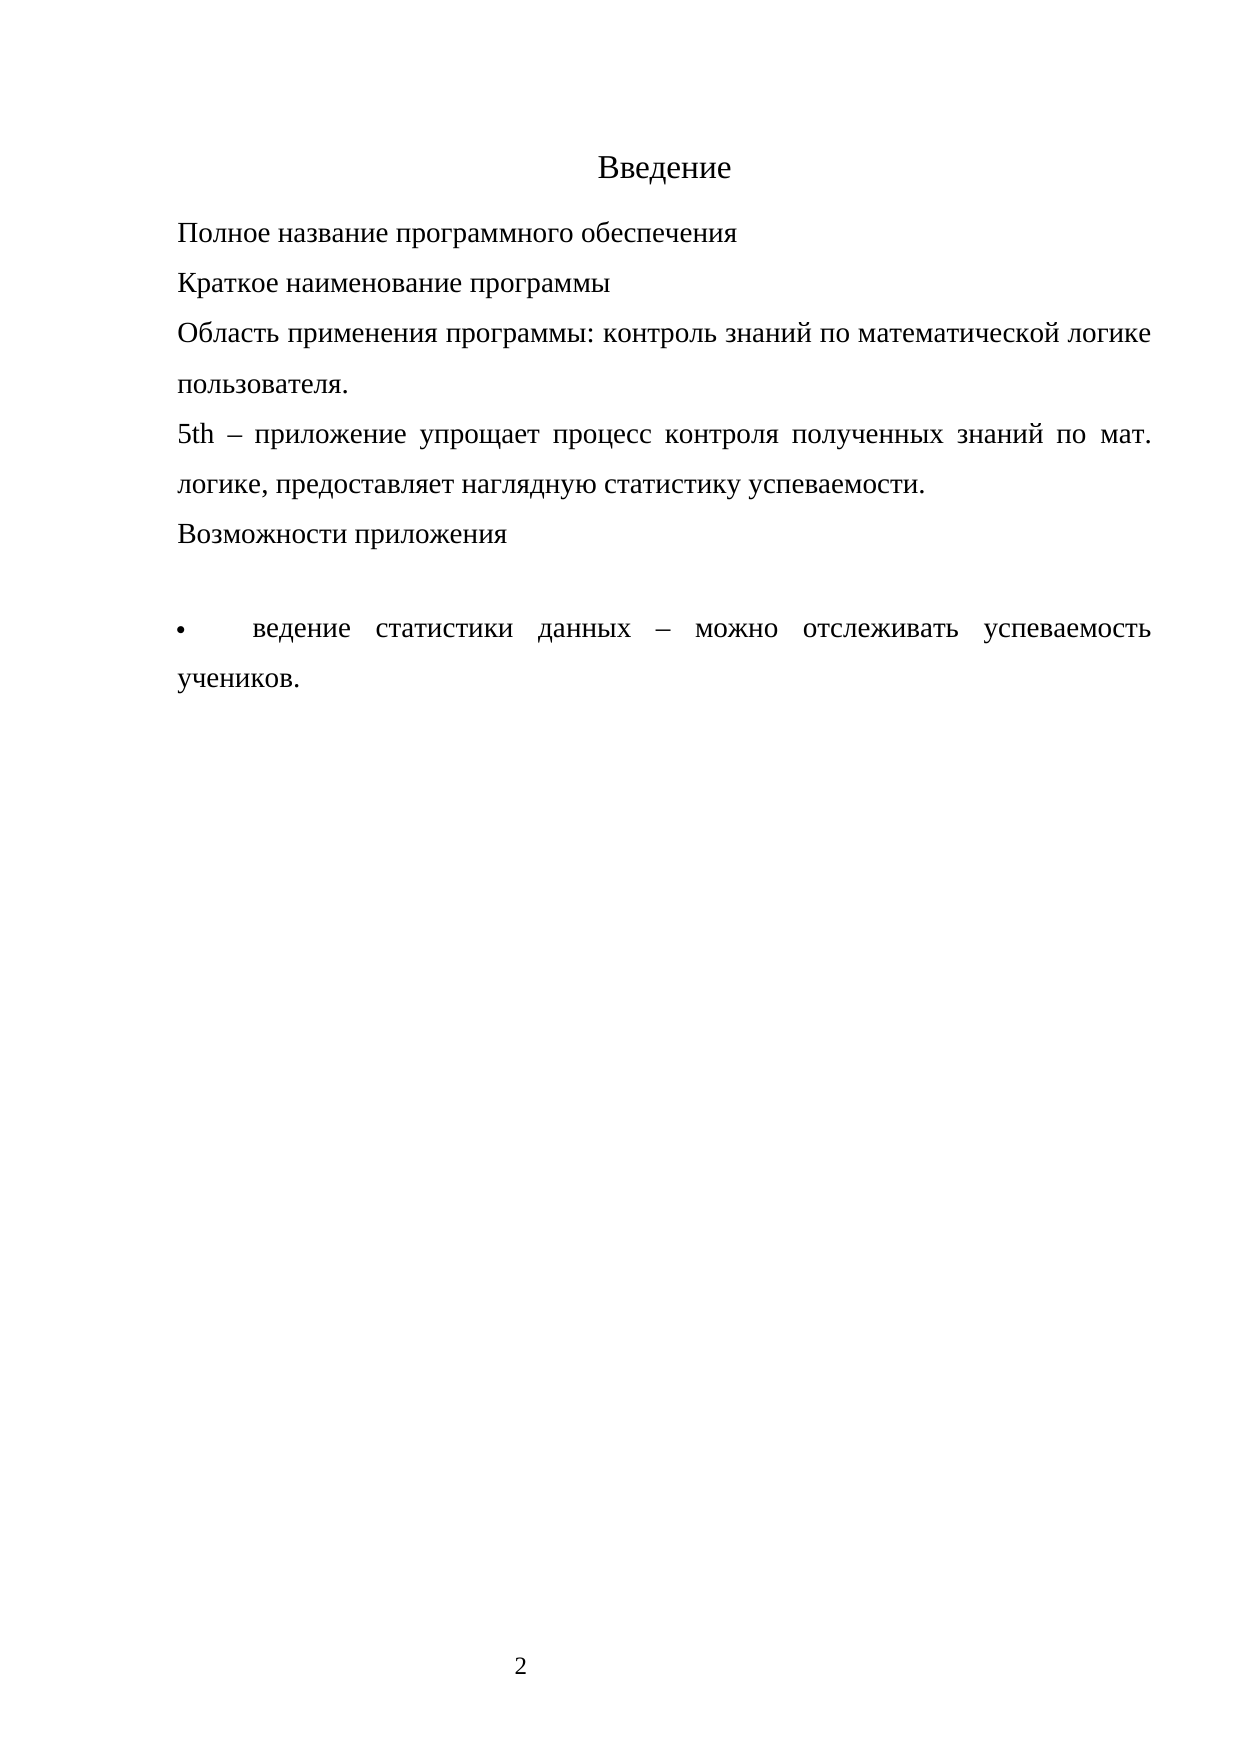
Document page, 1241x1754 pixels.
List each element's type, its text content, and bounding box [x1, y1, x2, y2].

text Краткое наименование программы [177, 265, 1152, 299]
list ведение статистики данных – можно отслеживать успеваемость учеников. [177, 610, 1152, 694]
text 5th – приложение упрощает процесс контроля полученных знаний по мат. логике, предоставляет наглядную статистику успеваемости. [177, 416, 1152, 500]
text Возможности приложения [177, 517, 1152, 550]
subtitle Введение [177, 147, 1152, 186]
text Область применения программы: контроль знаний по математической логике пользователя. [177, 315, 1152, 399]
text Полное название программного обеспечения [177, 215, 1152, 248]
